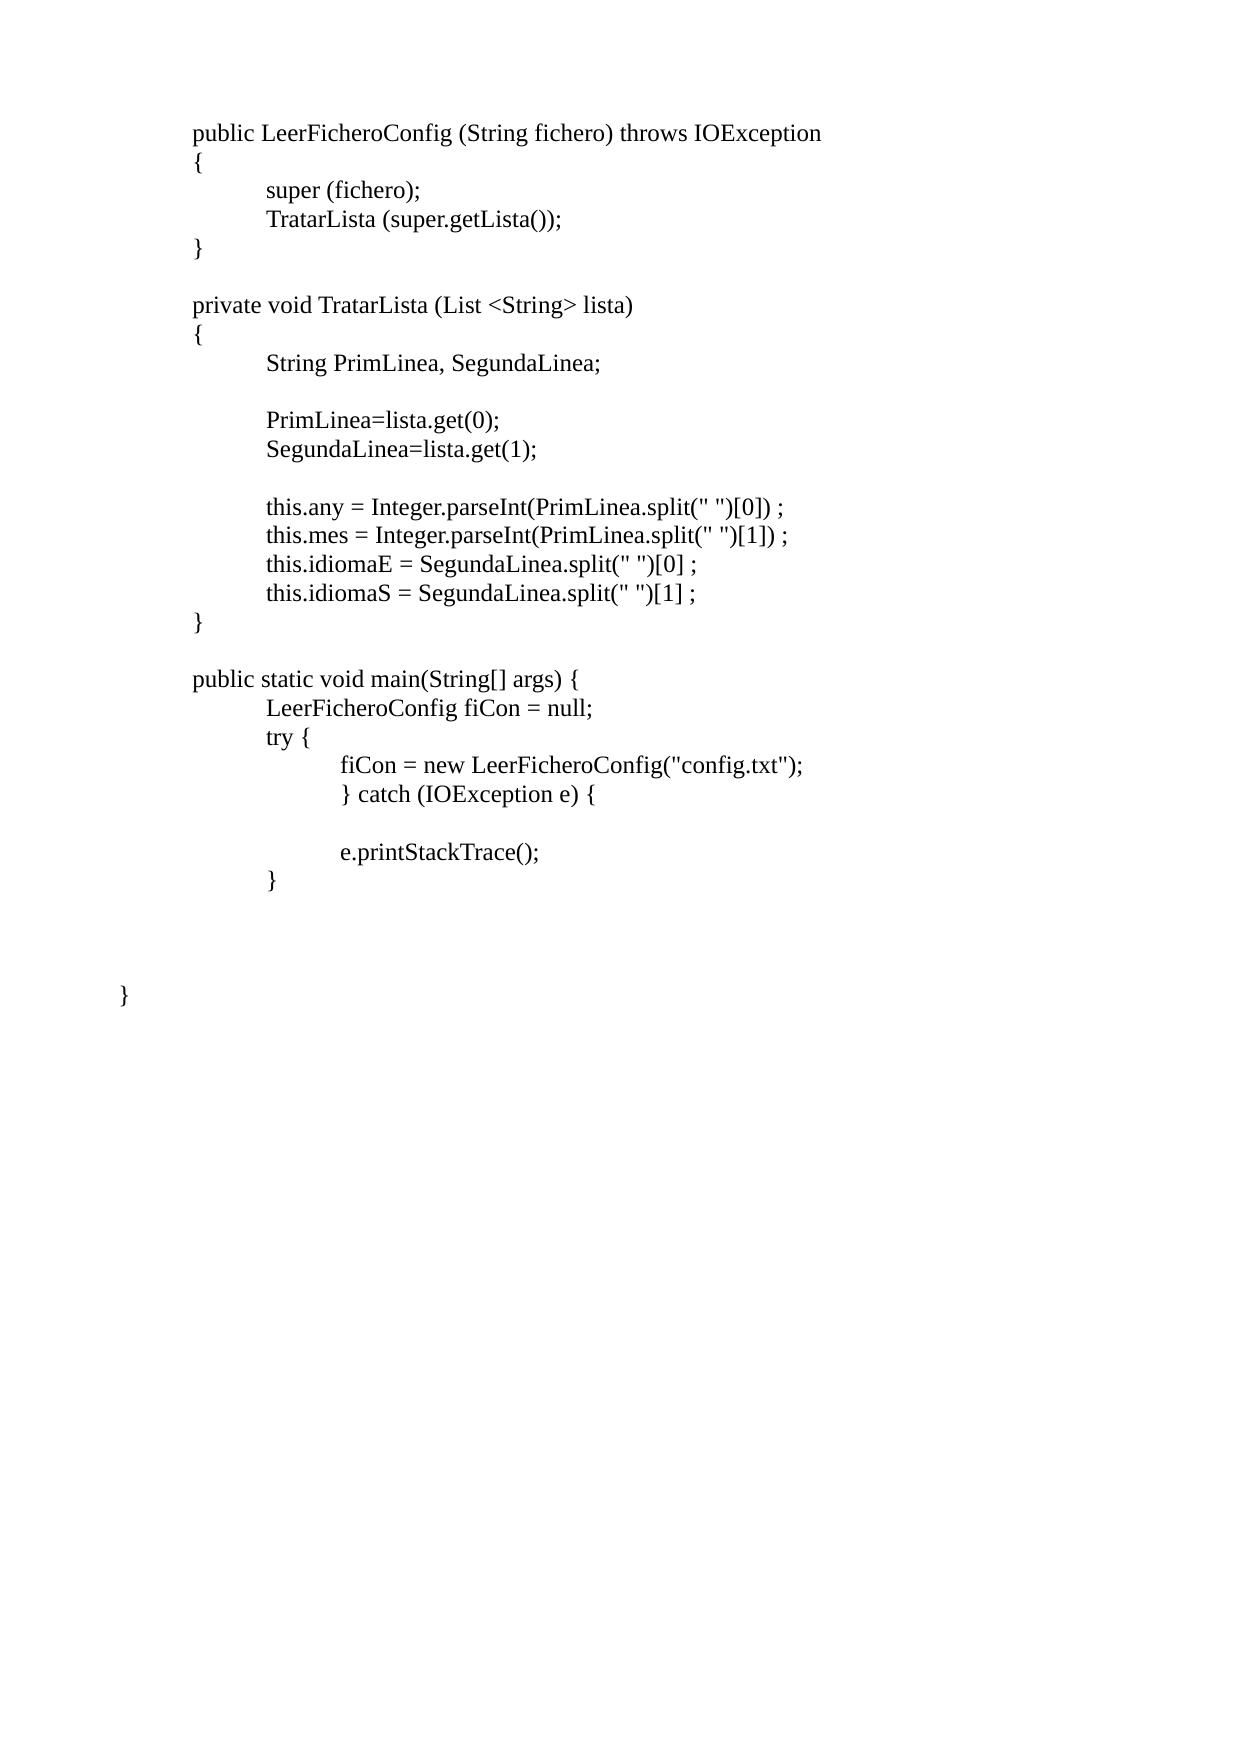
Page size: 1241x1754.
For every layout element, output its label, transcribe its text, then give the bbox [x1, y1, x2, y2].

text this.mes = Integer.parseInt(PrimLinea.split(" ")[1]) ; [118, 521, 1122, 549]
text { [118, 147, 1122, 176]
text this.idiomaS = SegundaLinea.split(" ")[1] ; [118, 578, 1122, 607]
text e.printStackTrace(); [118, 837, 1122, 866]
text fiCon = new LeerFicheroConfig("config.txt"); [118, 751, 1122, 779]
text LeerFicheroConfig fiCon = null; [118, 693, 1122, 722]
text TratarLista (super.getLista()); [118, 204, 1122, 233]
text } [118, 233, 1122, 262]
text String PrimLinea, SegundaLinea; [118, 348, 1122, 377]
text try { [118, 722, 1122, 751]
text PrimLinea=lista.get(0); [118, 406, 1122, 434]
text private void TratarLista (List <String> lista) [118, 291, 1122, 319]
text public static void main(String[] args) { [118, 664, 1122, 693]
text this.any = Integer.parseInt(PrimLinea.split(" ")[0]) ; [118, 492, 1122, 521]
text { [118, 319, 1122, 348]
text } [118, 981, 1122, 1009]
text } catch (IOException e) { [118, 779, 1122, 808]
text } [118, 607, 1122, 636]
text this.idiomaE = SegundaLinea.split(" ")[0] ; [118, 549, 1122, 578]
text public LeerFicheroConfig (String fichero) throws IOException [118, 118, 1122, 147]
text SegundaLinea=lista.get(1); [118, 434, 1122, 463]
text } [118, 866, 1122, 894]
text super (fichero); [118, 176, 1122, 204]
